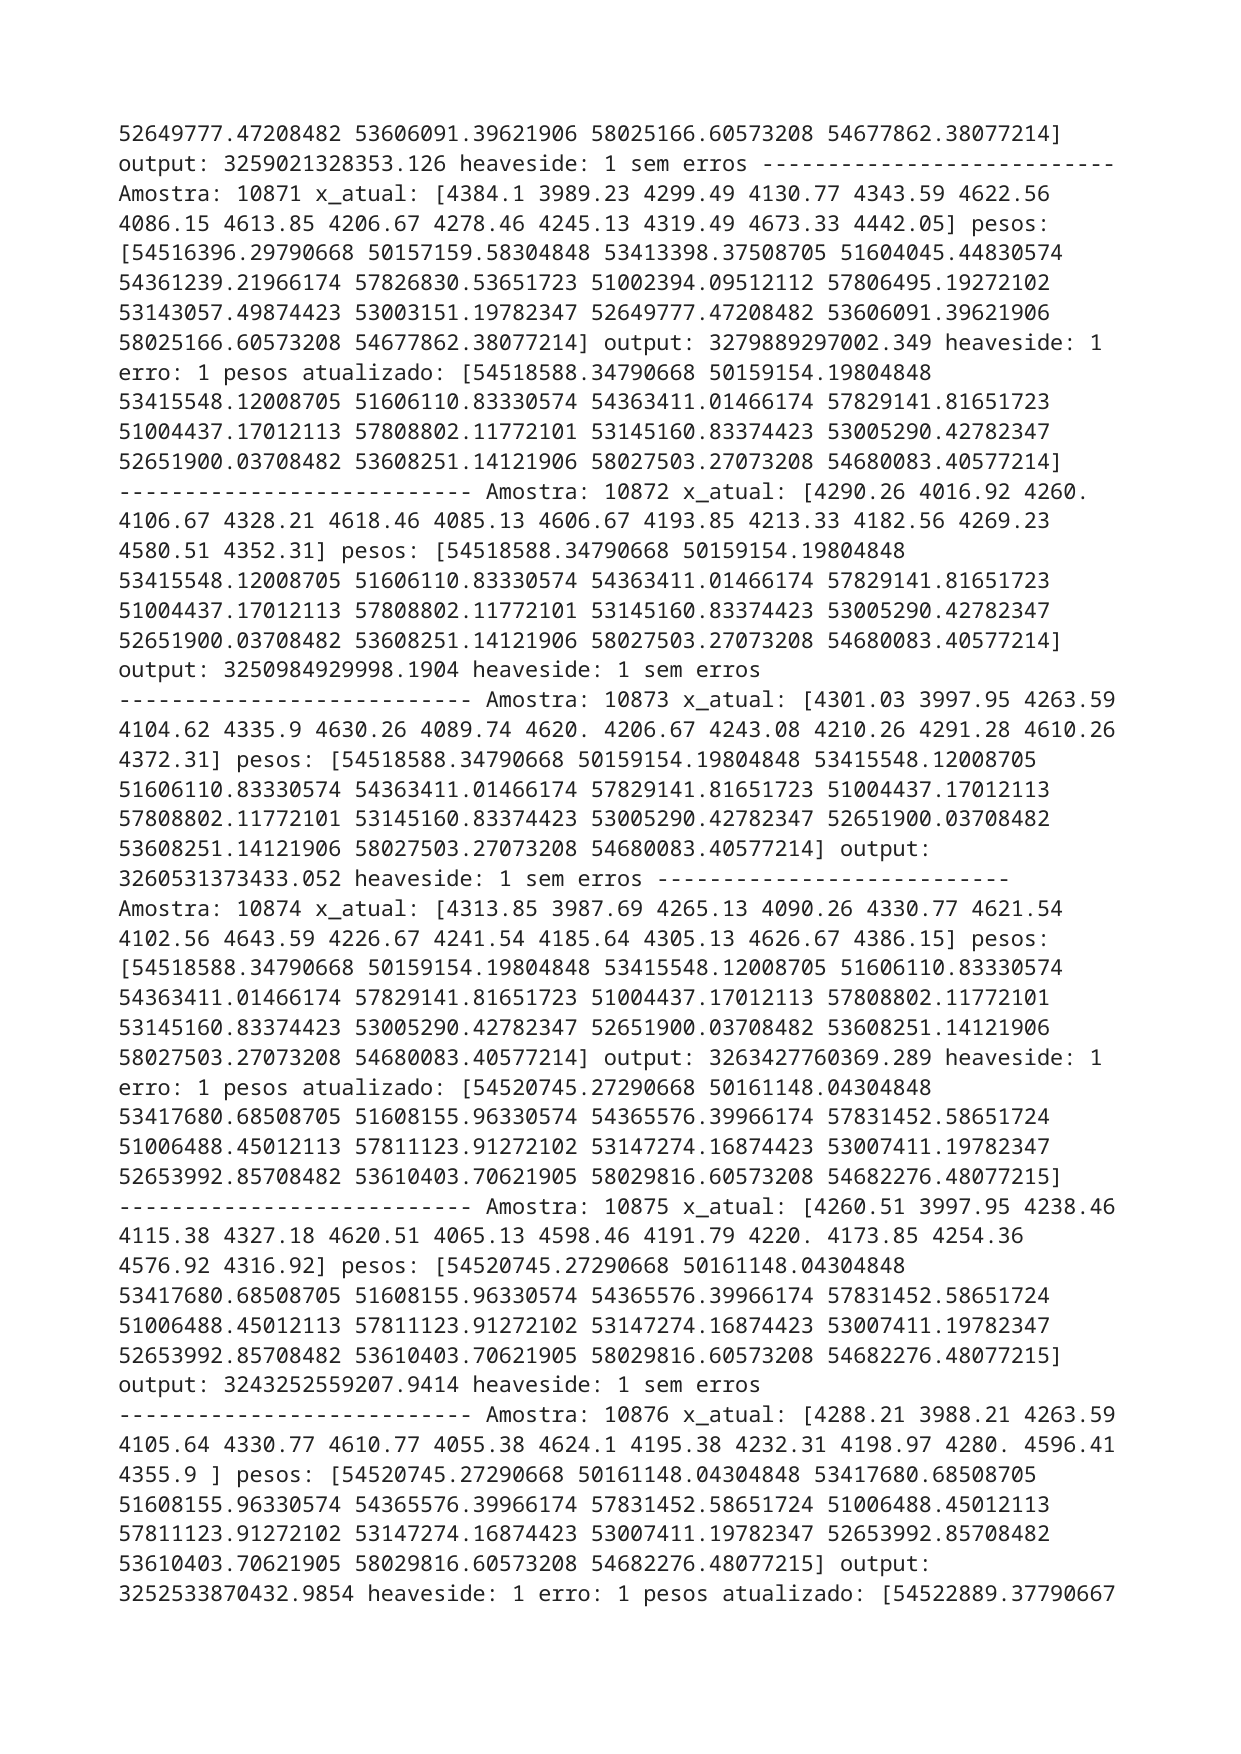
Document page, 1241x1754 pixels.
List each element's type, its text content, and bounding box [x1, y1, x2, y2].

text 52649777.47208482 53606091.39621906 58025166.60573208 54677862.38077214] output: 3259021328353.126 heaveside: 1 sem erros --------------------------- Amostra: 10871 x_atual: [4384.1 3989.23 4299.49 4130.77 4343.59 4622.56 4086.15 4613.85 4206.67 4278.46 4245.13 4319.49 4673.33 4442.05] pesos: [54516396.29790668 50157159.58304848 53413398.37508705 51604045.44830574 54361239.21966174 57826830.53651723 51002394.09512112 57806495.19272102 53143057.49874423 53003151.19782347 52649777.47208482 53606091.39621906 58025166.60573208 54677862.38077214] output: 3279889297002.349 heaveside: 1 erro: 1 pesos atualizado: [54518588.34790668 50159154.19804848 53415548.12008705 51606110.83330574 54363411.01466174 57829141.81651723 51004437.17012113 57808802.11772101 53145160.83374423 53005290.42782347 52651900.03708482 53608251.14121906 58027503.27073208 54680083.40577214] --------------------------- Amostra: 10872 x_atual: [4290.26 4016.92 4260. 4106.67 4328.21 4618.46 4085.13 4606.67 4193.85 4213.33 4182.56 4269.23 4580.51 4352.31] pesos: [54518588.34790668 50159154.19804848 53415548.12008705 51606110.83330574 54363411.01466174 57829141.81651723 51004437.17012113 57808802.11772101 53145160.83374423 53005290.42782347 52651900.03708482 53608251.14121906 58027503.27073208 54680083.40577214] output: 3250984929998.1904 heaveside: 1 sem erros --------------------------- Amostra: 10873 x_atual: [4301.03 3997.95 4263.59 4104.62 4335.9 4630.26 4089.74 4620. 4206.67 4243.08 4210.26 4291.28 4610.26 4372.31] pesos: [54518588.34790668 50159154.19804848 53415548.12008705 51606110.83330574 54363411.01466174 57829141.81651723 51004437.17012113 57808802.11772101 53145160.83374423 53005290.42782347 52651900.03708482 53608251.14121906 58027503.27073208 54680083.40577214] output: 3260531373433.052 heaveside: 1 sem erros --------------------------- Amostra: 10874 x_atual: [4313.85 3987.69 4265.13 4090.26 4330.77 4621.54 4102.56 4643.59 4226.67 4241.54 4185.64 4305.13 4626.67 4386.15] pesos: [54518588.34790668 50159154.19804848 53415548.12008705 51606110.83330574 54363411.01466174 57829141.81651723 51004437.17012113 57808802.11772101 53145160.83374423 53005290.42782347 52651900.03708482 53608251.14121906 58027503.27073208 54680083.40577214] output: 3263427760369.289 heaveside: 1 erro: 1 pesos atualizado: [54520745.27290668 50161148.04304848 53417680.68508705 51608155.96330574 54365576.39966174 57831452.58651724 51006488.45012113 57811123.91272102 53147274.16874423 53007411.19782347 52653992.85708482 53610403.70621905 58029816.60573208 54682276.48077215] --------------------------- Amostra: 10875 x_atual: [4260.51 3997.95 4238.46 4115.38 4327.18 4620.51 4065.13 4598.46 4191.79 4220. 4173.85 4254.36 4576.92 4316.92] pesos: [54520745.27290668 50161148.04304848 53417680.68508705 51608155.96330574 54365576.39966174 57831452.58651724 51006488.45012113 57811123.91272102 53147274.16874423 53007411.19782347 52653992.85708482 53610403.70621905 58029816.60573208 54682276.48077215] output: 3243252559207.9414 heaveside: 1 sem erros --------------------------- Amostra: 10876 x_atual: [4288.21 3988.21 4263.59 4105.64 4330.77 4610.77 4055.38 4624.1 4195.38 4232.31 4198.97 4280. 4596.41 4355.9 ] pesos: [54520745.27290668 50161148.04304848 53417680.68508705 51608155.96330574 54365576.39966174 57831452.58651724 51006488.45012113 57811123.91272102 53147274.16874423 53007411.19782347 52653992.85708482 53610403.70621905 58029816.60573208 54682276.48077215] output: 3252533870432.9854 heaveside: 1 erro: 1 pesos atualizado: [54522889.37790667 [118, 118, 1122, 1608]
